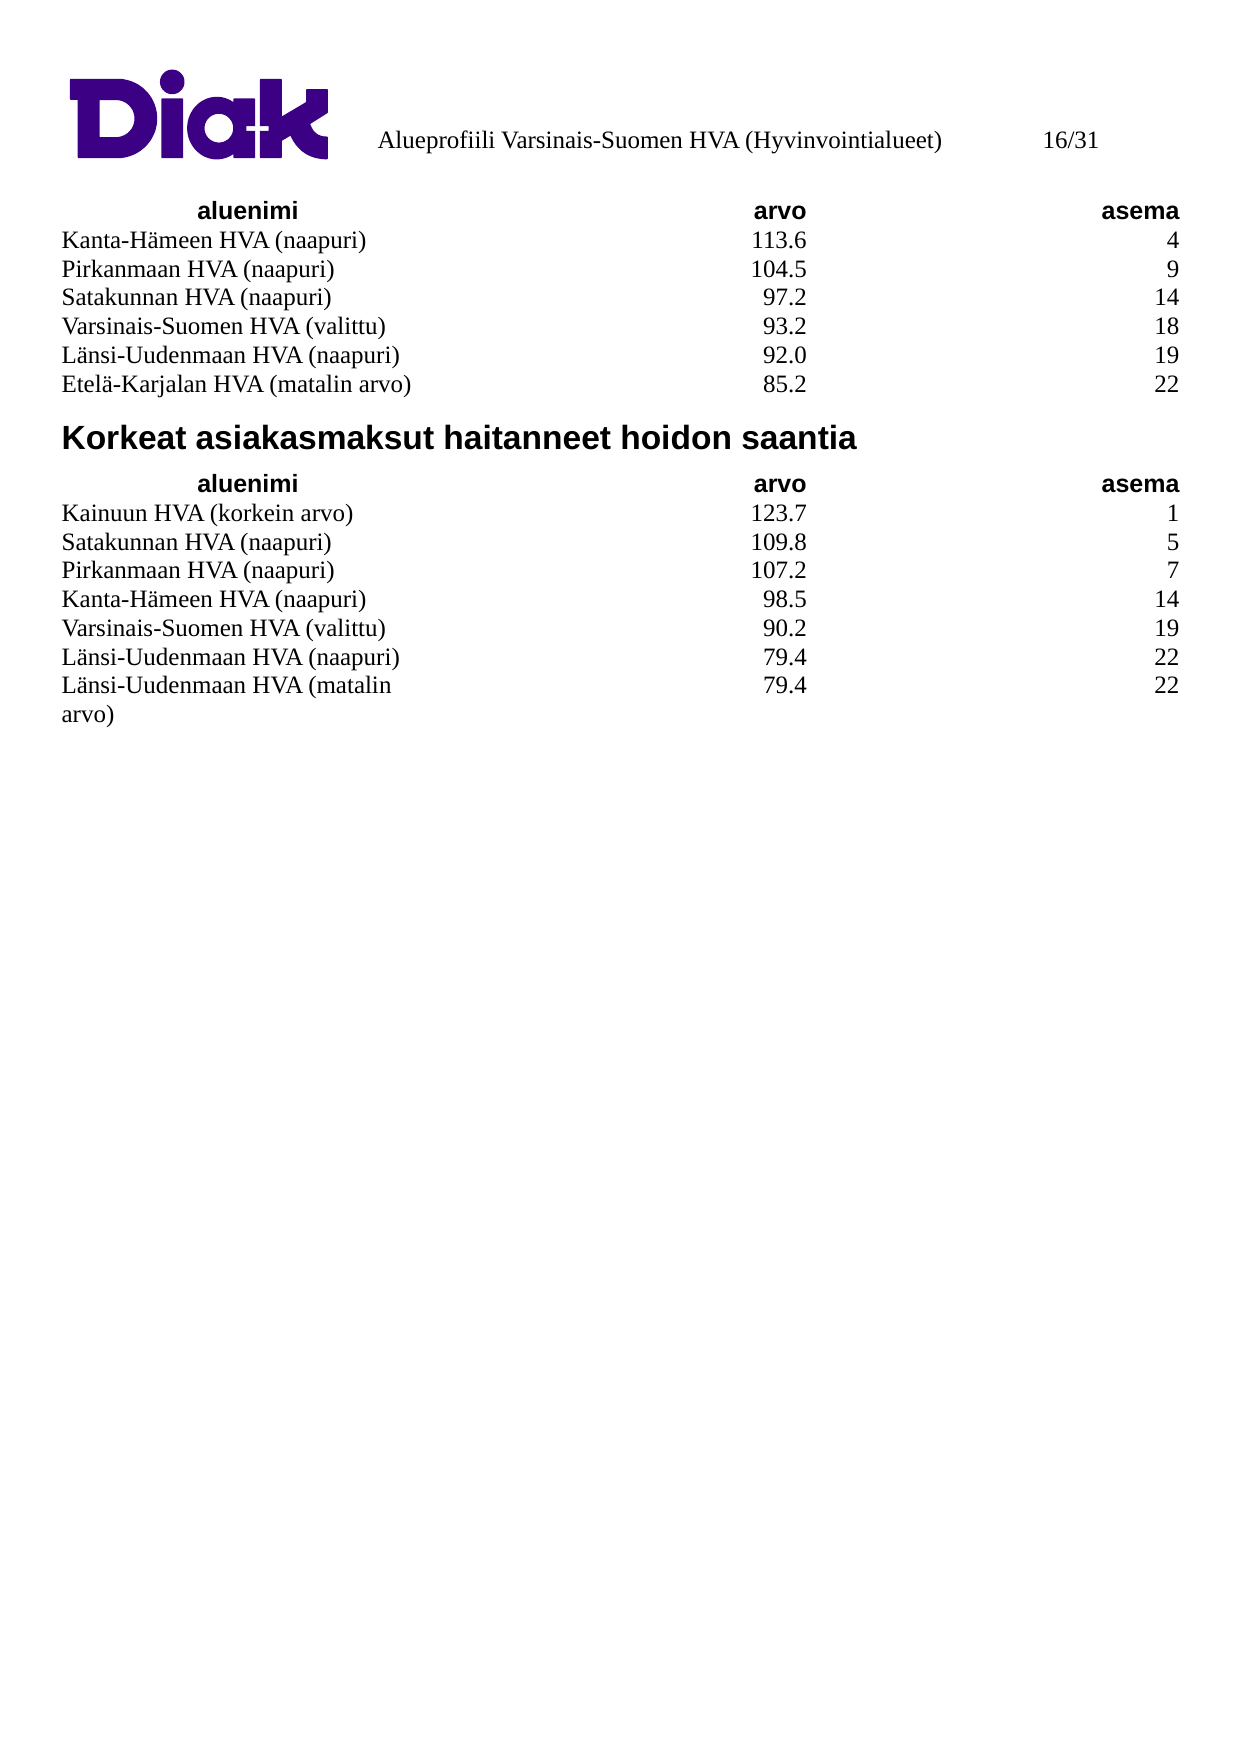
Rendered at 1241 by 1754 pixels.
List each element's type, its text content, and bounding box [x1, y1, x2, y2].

table_header asema [806, 196, 1179, 225]
table_cell 22 [806, 642, 1179, 671]
table_cell Kainuun HVA (korkein arvo) [61, 498, 434, 527]
table_header arvo [434, 196, 806, 225]
table_cell 14 [806, 584, 1179, 613]
table_cell Etelä-Karjalan HVA (matalin arvo) [61, 369, 434, 397]
table_cell Satakunnan HVA (naapuri) [61, 527, 434, 556]
subtitle Korkeat asiakasmaksut haitanneet hoidon saantia [61, 418, 1179, 457]
table_header asema [806, 469, 1179, 498]
table_cell 107.2 [434, 556, 806, 584]
table_header aluenimi [61, 469, 434, 498]
table_cell 7 [806, 556, 1179, 584]
table_cell 79.4 [434, 671, 806, 728]
table_cell Kanta-Hämeen HVA (naapuri) [61, 225, 434, 254]
table_cell 22 [806, 369, 1179, 397]
table_cell Pirkanmaan HVA (naapuri) [61, 556, 434, 584]
table_cell 104.5 [434, 254, 806, 282]
table_header arvo [434, 469, 806, 498]
table_cell 9 [806, 254, 1179, 282]
table_header aluenimi [61, 196, 434, 225]
table_cell Länsi-Uudenmaan HVA (naapuri) [61, 340, 434, 369]
table_cell 90.2 [434, 613, 806, 642]
table_cell Varsinais-Suomen HVA (valittu) [61, 613, 434, 642]
table_cell 22 [806, 671, 1179, 728]
table_cell 109.8 [434, 527, 806, 556]
table_cell 19 [806, 613, 1179, 642]
table_cell 1 [806, 498, 1179, 527]
table_cell 85.2 [434, 369, 806, 397]
table_cell Satakunnan HVA (naapuri) [61, 283, 434, 311]
table_cell 5 [806, 527, 1179, 556]
table_cell 92.0 [434, 340, 806, 369]
table_cell 79.4 [434, 642, 806, 671]
table_cell 93.2 [434, 311, 806, 340]
table_cell Pirkanmaan HVA (naapuri) [61, 254, 434, 282]
table_cell 98.5 [434, 584, 806, 613]
table_cell 18 [806, 311, 1179, 340]
table_cell 14 [806, 283, 1179, 311]
table_cell 113.6 [434, 225, 806, 254]
table_cell 123.7 [434, 498, 806, 527]
table_cell Varsinais-Suomen HVA (valittu) [61, 311, 434, 340]
table_cell 97.2 [434, 283, 806, 311]
table_cell Kanta-Hämeen HVA (naapuri) [61, 584, 434, 613]
table_cell Länsi-Uudenmaan HVA (naapuri) [61, 642, 434, 671]
table_cell 19 [806, 340, 1179, 369]
table_cell Länsi-Uudenmaan HVA (matalin arvo) [61, 671, 434, 728]
table_cell 4 [806, 225, 1179, 254]
